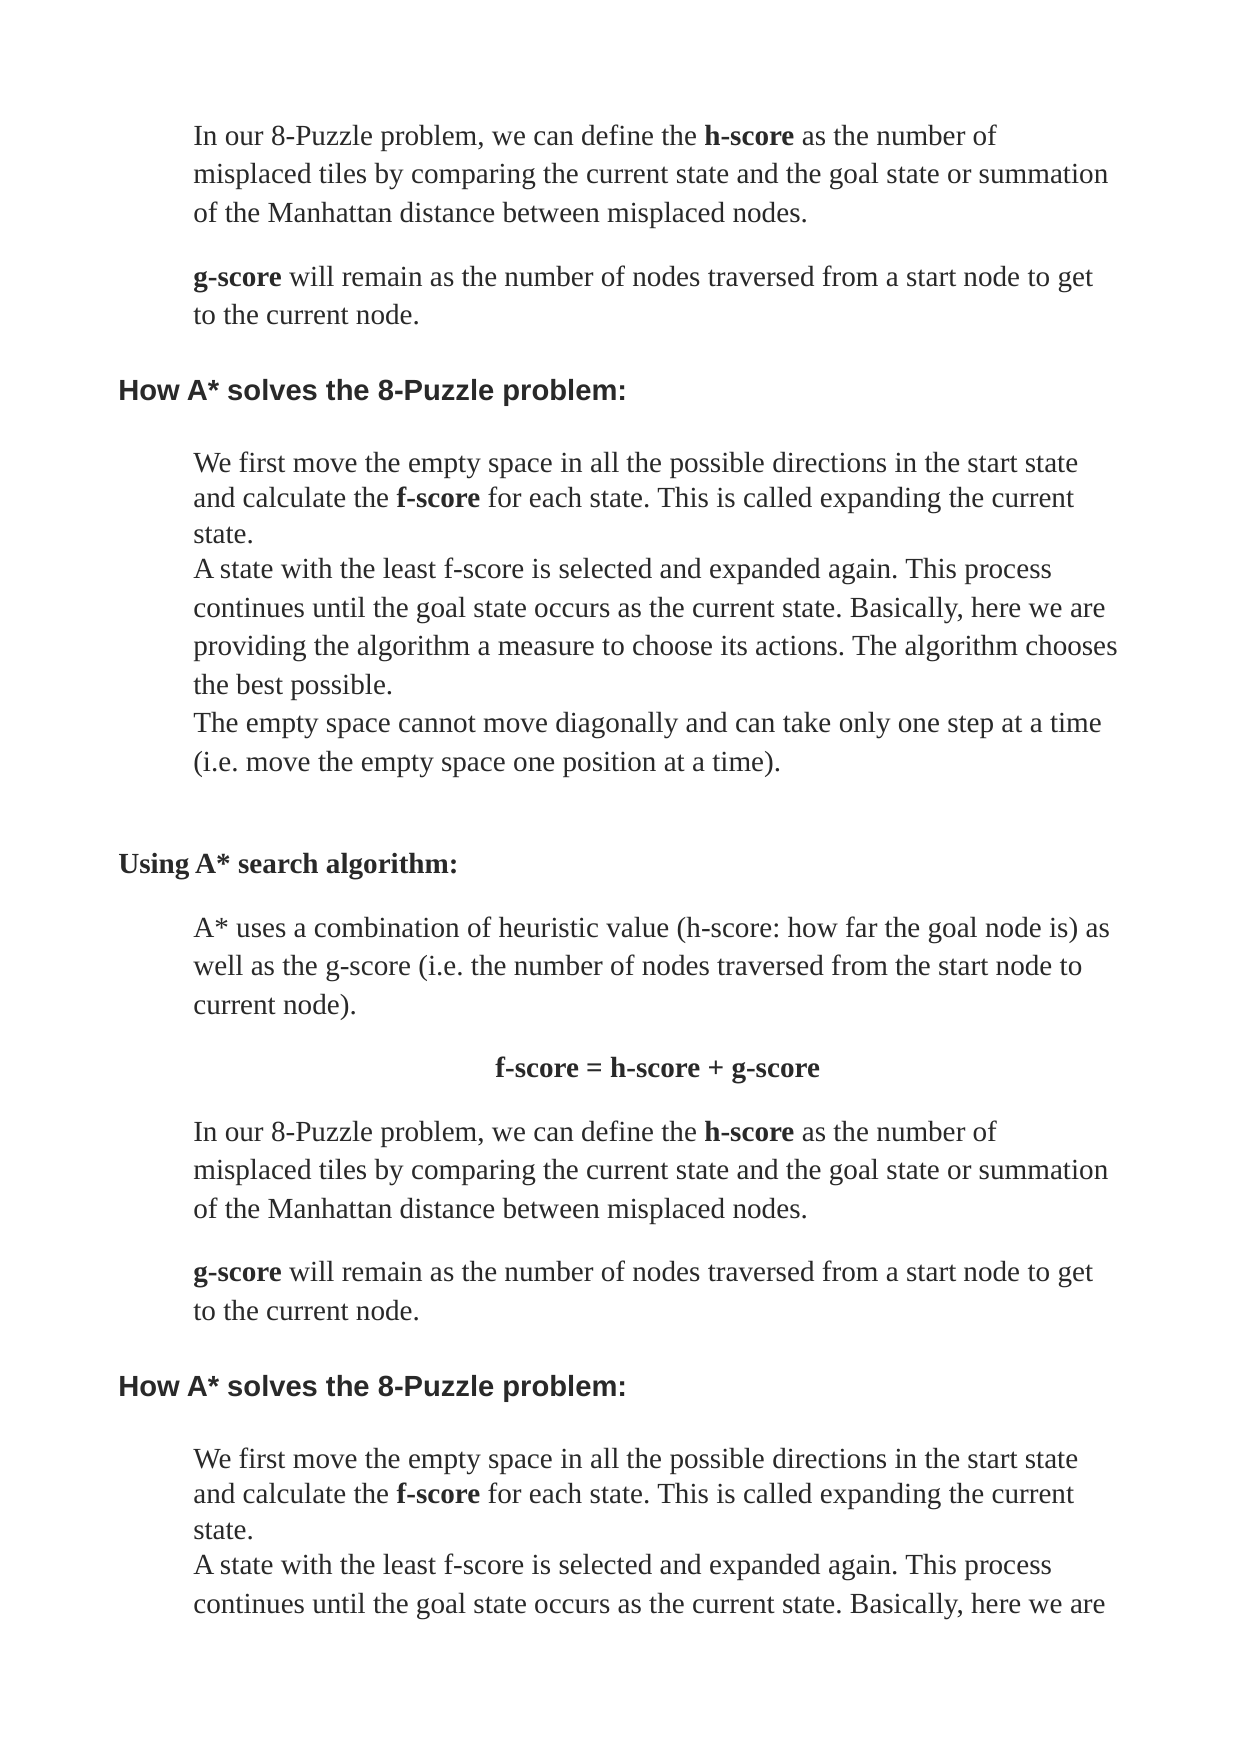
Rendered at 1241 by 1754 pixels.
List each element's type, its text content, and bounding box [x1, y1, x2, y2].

text In our 8-Puzzle problem, we can define the h-score as the number of misplaced tiles by comparing the current state and the goal state or summation of the Manhattan distance between misplaced nodes. [193, 118, 1122, 229]
text Using A* search algorithm: [118, 846, 1122, 880]
text f-score = h-score + g-score [193, 1050, 1122, 1084]
text g-score will remain as the number of nodes traversed from a start node to get to the current node. [193, 1254, 1122, 1327]
text We first move the empty space in all the possible directions in the start state and calculate the f-score for each state. This is called expanding the current state. [193, 445, 1122, 549]
text A state with the least f-score is selected and expanded again. This process continues until the goal state occurs as the current state. Basically, here we are [193, 1547, 1122, 1619]
text A state with the least f-score is selected and expanded again. This process continues until the goal state occurs as the current state. Basically, here we are providing the algorithm a measure to choose its actions. The algorithm chooses the best possible. [193, 551, 1122, 701]
text g-score will remain as the number of nodes traversed from a start node to get to the current node. [193, 259, 1122, 331]
text In our 8-Puzzle problem, we can define the h-score as the number of misplaced tiles by comparing the current state and the goal state or summation of the Manhattan distance between misplaced nodes. [193, 1114, 1122, 1224]
subtitle How A* solves the 8-Puzzle problem: [118, 373, 1122, 407]
text We first move the empty space in all the possible directions in the start state and calculate the f-score for each state. This is called expanding the current state. [193, 1441, 1122, 1545]
text The empty space cannot move diagonally and can take only one step at a time (i.e. move the empty space one position at a time). [193, 706, 1122, 778]
text A* uses a combination of heuristic value (h-score: how far the goal node is) as well as the g-score (i.e. the number of nodes traversed from the start node to current node). [193, 910, 1122, 1020]
subtitle How A* solves the 8-Puzzle problem: [118, 1369, 1122, 1403]
